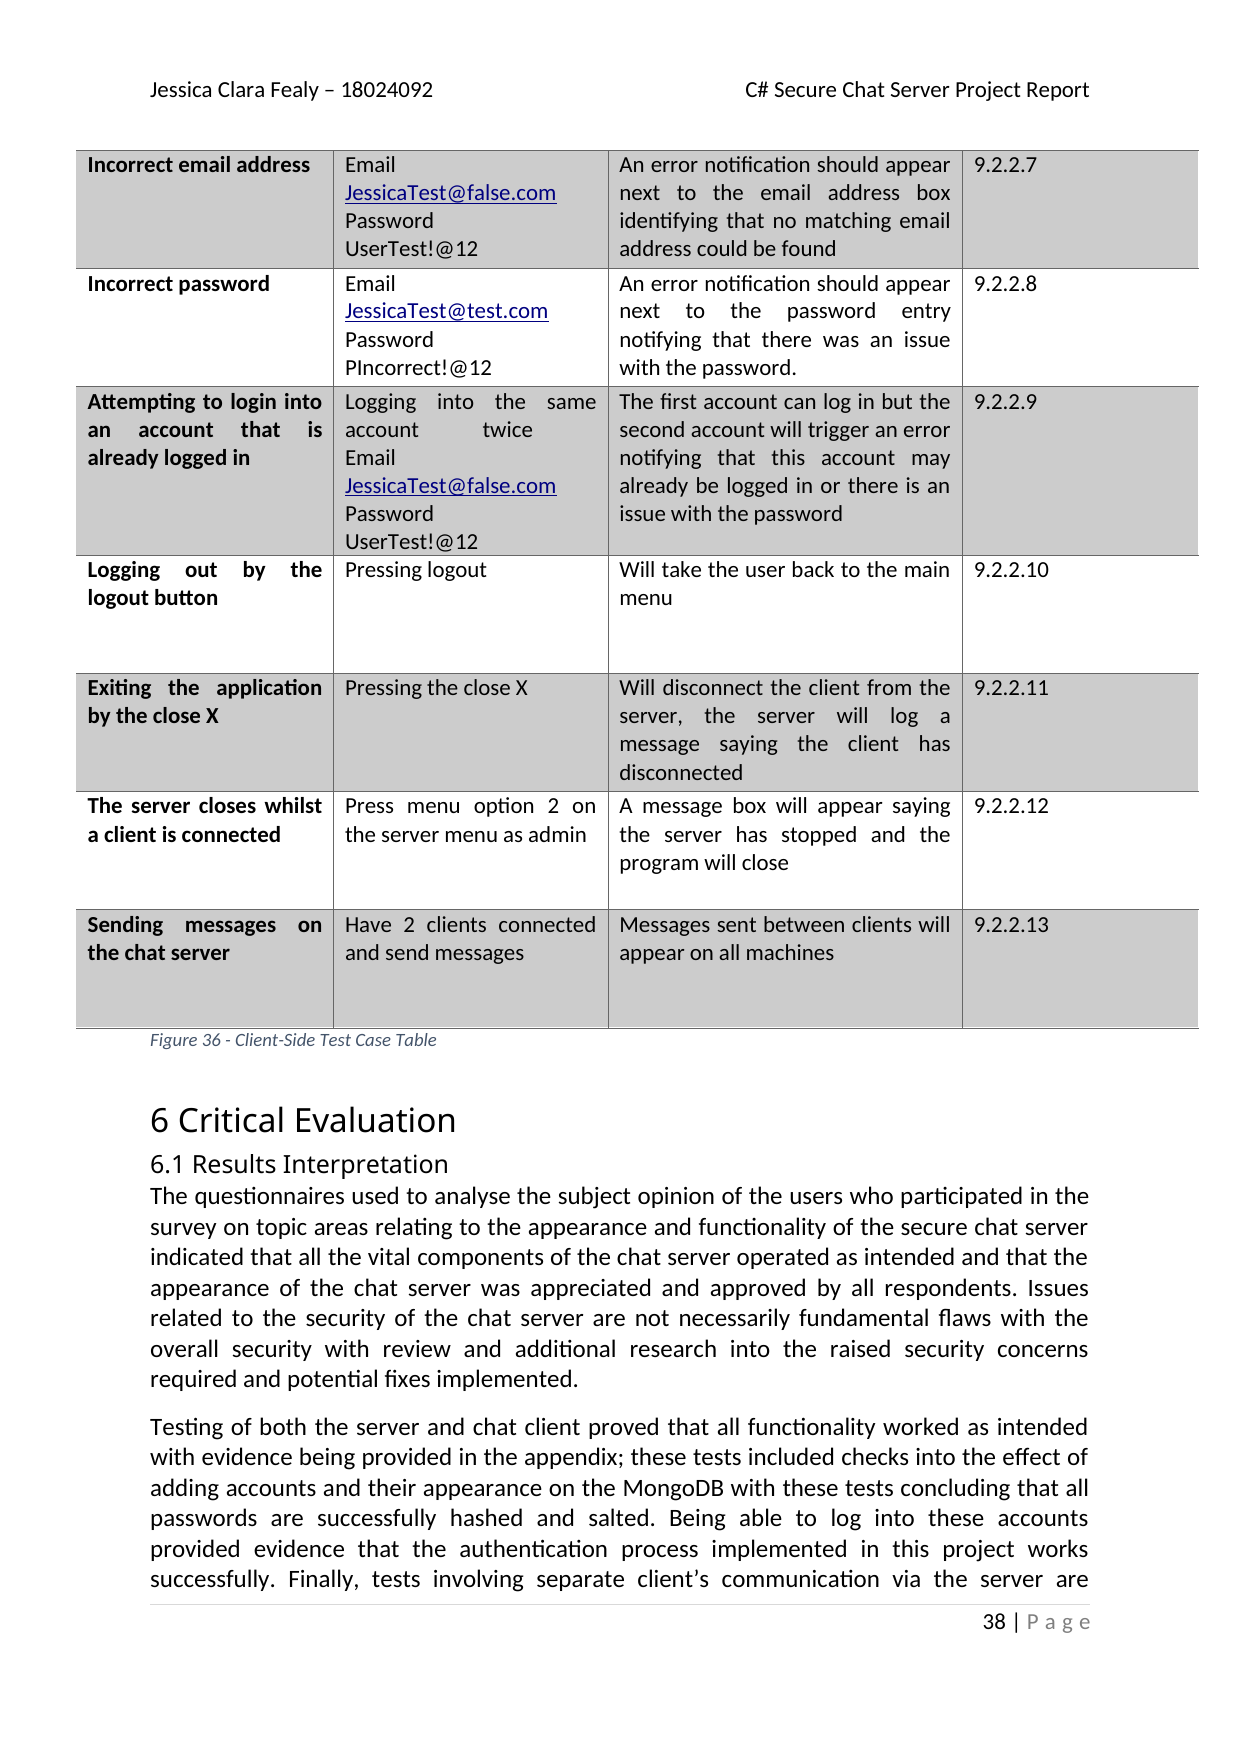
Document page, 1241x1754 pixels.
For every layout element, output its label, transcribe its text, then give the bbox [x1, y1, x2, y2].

subtitle 6 Critical Evaluation [150, 1097, 1090, 1142]
table_cell Sending messages on the chat server [76, 910, 333, 1027]
table_cell 9.2.2.13 [963, 910, 1198, 1027]
table_cell The server closes whilst a client is connected [76, 792, 333, 909]
table_cell The first account can log in but the second account will trigger an error notifying that this account may already be logged in or there is an issue with the password [609, 387, 962, 555]
subtitle 6.1 Results Interpretation [150, 1146, 1090, 1180]
table_cell 9.2.2.12 [963, 792, 1198, 909]
table_cell Email JessicaTest@test.com Password PIncorrect!@12 [334, 269, 608, 386]
table_cell Attempting to login into an account that is already logged in [76, 387, 333, 555]
table_cell Incorrect password [76, 269, 333, 386]
table_cell Press menu option 2 on the server menu as admin [334, 792, 608, 909]
table_cell Will disconnect the client from the server, the server will log a message saying the client has disconnected [609, 674, 962, 791]
text Figure 36 - Client-Side Test Case Table [150, 1029, 1090, 1051]
table_cell 9.2.2.8 [963, 269, 1198, 386]
table_cell 9.2.2.7 [963, 151, 1198, 268]
table_cell Messages sent between clients will appear on all machines [609, 910, 962, 1027]
table_cell Pressing the close X [334, 674, 608, 791]
table_cell 9.2.2.11 [963, 674, 1198, 791]
table_cell Pressing logout [334, 556, 608, 673]
text The questionnaires used to analyse the subject opinion of the users who participated in the survey on topic areas relating to the appearance and functionality of the secure chat server indicated that all the vital components of the chat server operated as intended and that the appearance of the chat server was appreciated and approved by all respondents. Issues related to the security of the chat server are not necessarily fundamental flaws with the overall security with review and additional research into the raised security concerns required and potential fixes implemented. [150, 1180, 1090, 1394]
text Testing of both the server and chat client proved that all functionality worked as intended with evidence being provided in the appendix; these tests included checks into the effect of adding accounts and their appearance on the MongoDB with these tests concluding that all passwords are successfully hashed and salted. Being able to log into these accounts provided evidence that the authentication process implemented in this project works successfully. Finally, tests involving separate client’s communication via the server are [150, 1411, 1090, 1594]
table_cell Logging out by the logout button [76, 556, 333, 673]
table_cell A message box will appear saying the server has stopped and the program will close [609, 792, 962, 909]
table_cell An error notification should appear next to the password entry notifying that there was an issue with the password. [609, 269, 962, 386]
table_cell Incorrect email address [76, 151, 333, 268]
table_cell Have 2 clients connected and send messages [334, 910, 608, 1027]
table_cell Will take the user back to the main menu [609, 556, 962, 673]
table_cell An error notification should appear next to the email address box identifying that no matching email address could be found [609, 151, 962, 268]
table_cell 9.2.2.10 [963, 556, 1198, 673]
table_cell Email JessicaTest@false.com Password UserTest!@12 [334, 151, 608, 268]
table_cell Logging into the same account twice Email JessicaTest@false.com Password UserTest!@12 [334, 387, 608, 555]
table_cell Exiting the application by the close X [76, 674, 333, 791]
table_cell 9.2.2.9 [963, 387, 1198, 555]
